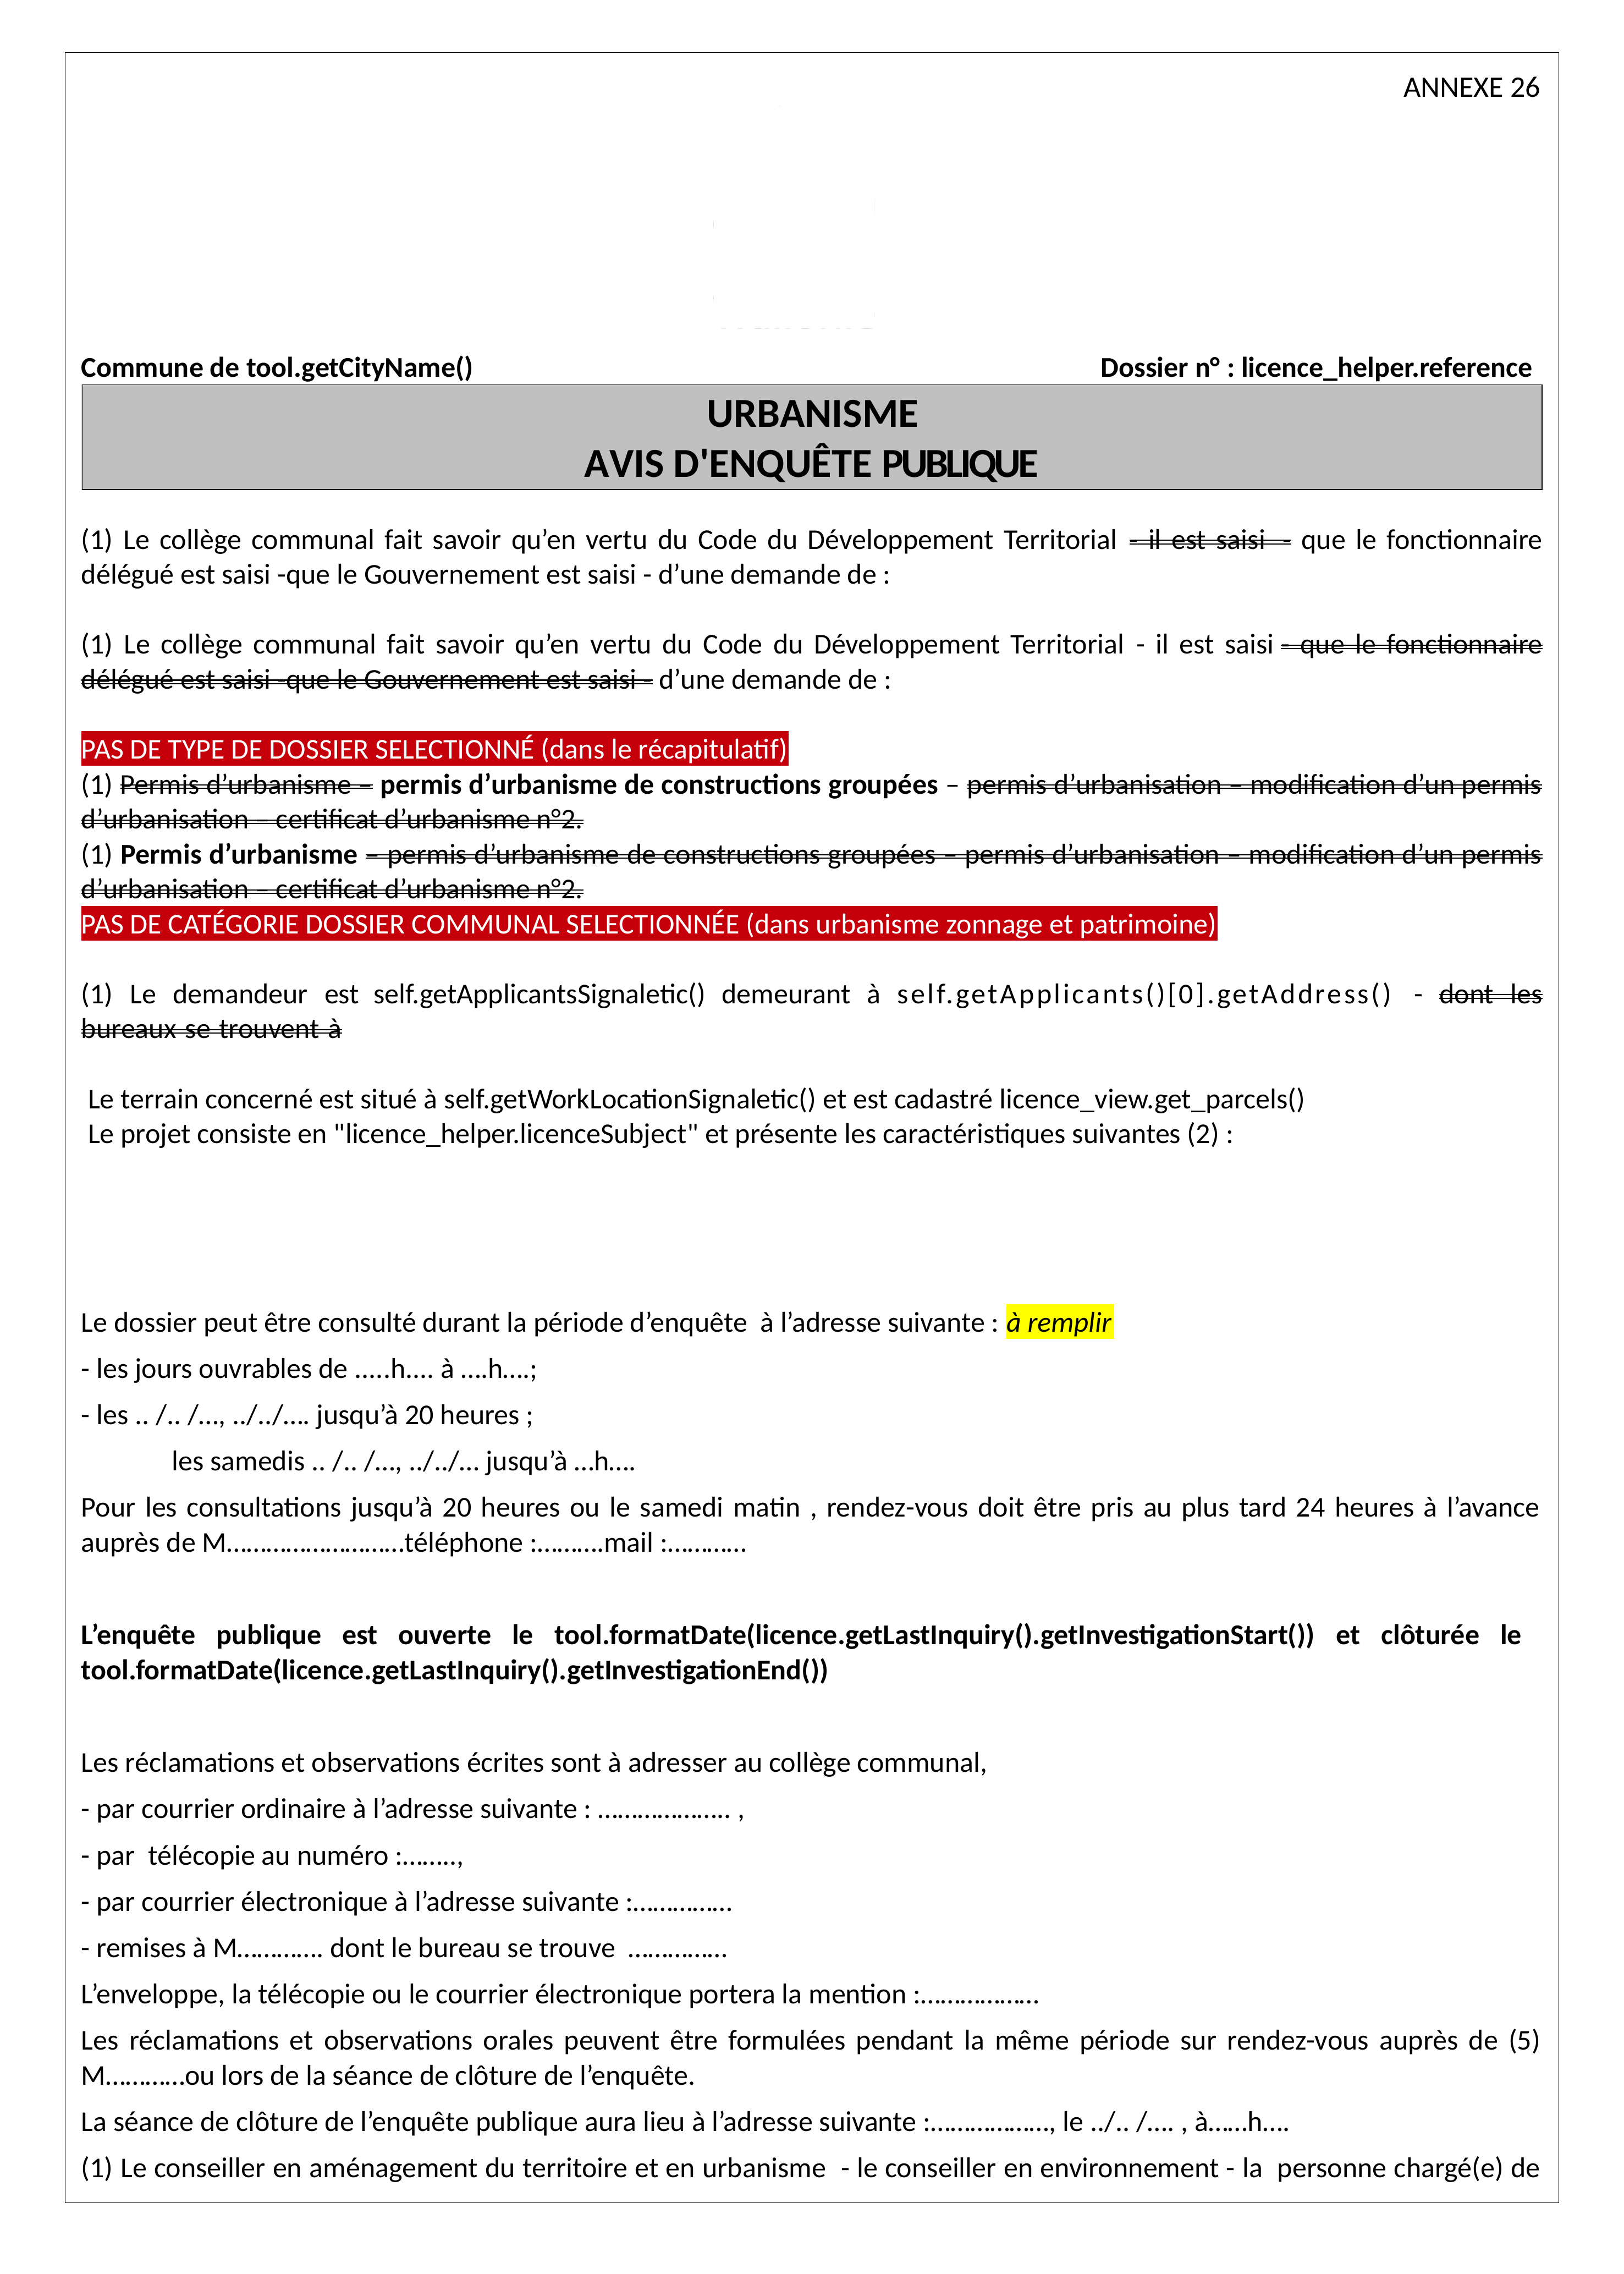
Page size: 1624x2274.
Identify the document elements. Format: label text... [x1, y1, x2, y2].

text - par courrier ordinaire à l’adresse suivante : ……………….. , [81, 1790, 1543, 1826]
list (1) Permis d’urbanisme – permis d’urbanisme de constructions groupées – permis d’urbanisation – modification d’un permis d’urbanisation – certificat d’urbanisme n°2. [81, 836, 1543, 906]
text (1) Le collège communal fait savoir qu’en vertu du Code du Développement Territorial - il est saisi - que le fonctionnaire délégué est saisi -que le Gouvernement est saisi - d’une demande de : [81, 626, 1543, 696]
list (1) Permis d’urbanisme – permis d’urbanisme de constructions groupées – permis d’urbanisation – modification d’un permis d’urbanisation – certificat d’urbanisme n°2. [81, 766, 1543, 836]
text (1) Le demandeur est self.getApplicantsSignaletic() demeurant à self.getApplicants()[0].getAddress() - dont les bureaux se trouvent à [81, 976, 1543, 1046]
list PAS DE CATÉGORIE DOSSIER COMMUNAL SELECTIONNÉE (dans urbanisme zonnage et patrimoine) [81, 906, 1543, 941]
text les samedis .. /.. /…, ../../… jusqu’à …h…. [81, 1443, 1543, 1478]
text L’enveloppe, la télécopie ou le courrier électronique portera la mention :……………… [81, 1976, 1543, 2011]
text Les réclamations et observations écrites sont à adresser au collège communal, [81, 1744, 1543, 1779]
text Le projet consiste en "licence_helper.licenceSubject" et présente les caractéristiques suivantes (2) : [88, 1116, 1538, 1150]
text AVIS D'ENQUÊTE PUBLIQUE [214, 437, 1411, 487]
text Le terrain concerné est situé à self.getWorkLocationSignaletic() et est cadastré licence_view.get_parcels() [88, 1080, 1538, 1116]
list PAS DE TYPE DE DOSSIER SELECTIONNÉ (dans le récapitulatif) [81, 731, 1543, 766]
text URBANISME [291, 387, 1335, 437]
text La séance de clôture de l’enquête publique aura lieu à l’adresse suivante :………………, le ../.. /…. , à……h…. [81, 2103, 1543, 2138]
text - les jours ouvrables de .....h.... à ….h….; [81, 1350, 1543, 1385]
text - par courrier électronique à l’adresse suivante :…………… [81, 1883, 1543, 1918]
text L’enquête publique est ouverte le tool.formatDate(licence.getLastInquiry().getInvestigationStart()) et clôturée le tool.formatDate(licence.getLastInquiry().getInvestigationEnd()) [81, 1617, 1543, 1687]
text - remises à M…………. dont le bureau se trouve …………… [81, 1930, 1543, 1964]
text (1) Le conseiller en aménagement du territoire et en urbanisme - le conseiller en environnement - la personne chargé(e) de [81, 2150, 1543, 2184]
text Pour les consultations jusqu’à 20 heures ou le samedi matin , rendez-vous doit être pris au plus tard 24 heures à l’avance auprès de M………………………téléphone :……….mail :………… [81, 1489, 1543, 1559]
text ANNEXE 26 [81, 68, 1540, 105]
text Commune de tool.getCityName() Dossier n° : licence_helper.reference [81, 349, 1543, 384]
text (1) Le collège communal fait savoir qu’en vertu du Code du Développement Territorial - il est saisi - que le fonctionnaire délégué est saisi -que le Gouvernement est saisi - d’une demande de : [81, 521, 1543, 591]
text Le dossier peut être consulté durant la période d’enquête à l’adresse suivante : à remplir [81, 1304, 1543, 1339]
text - les .. /.. /…, ../../…. jusqu’à 20 heures ; [81, 1397, 1543, 1431]
text Les réclamations et observations orales peuvent être formulées pendant la même période sur rendez-vous auprès de (5) M…………ou lors de la séance de clôture de l’enquête. [81, 2022, 1543, 2092]
text - par télécopie au numéro :…….., [81, 1837, 1543, 1872]
